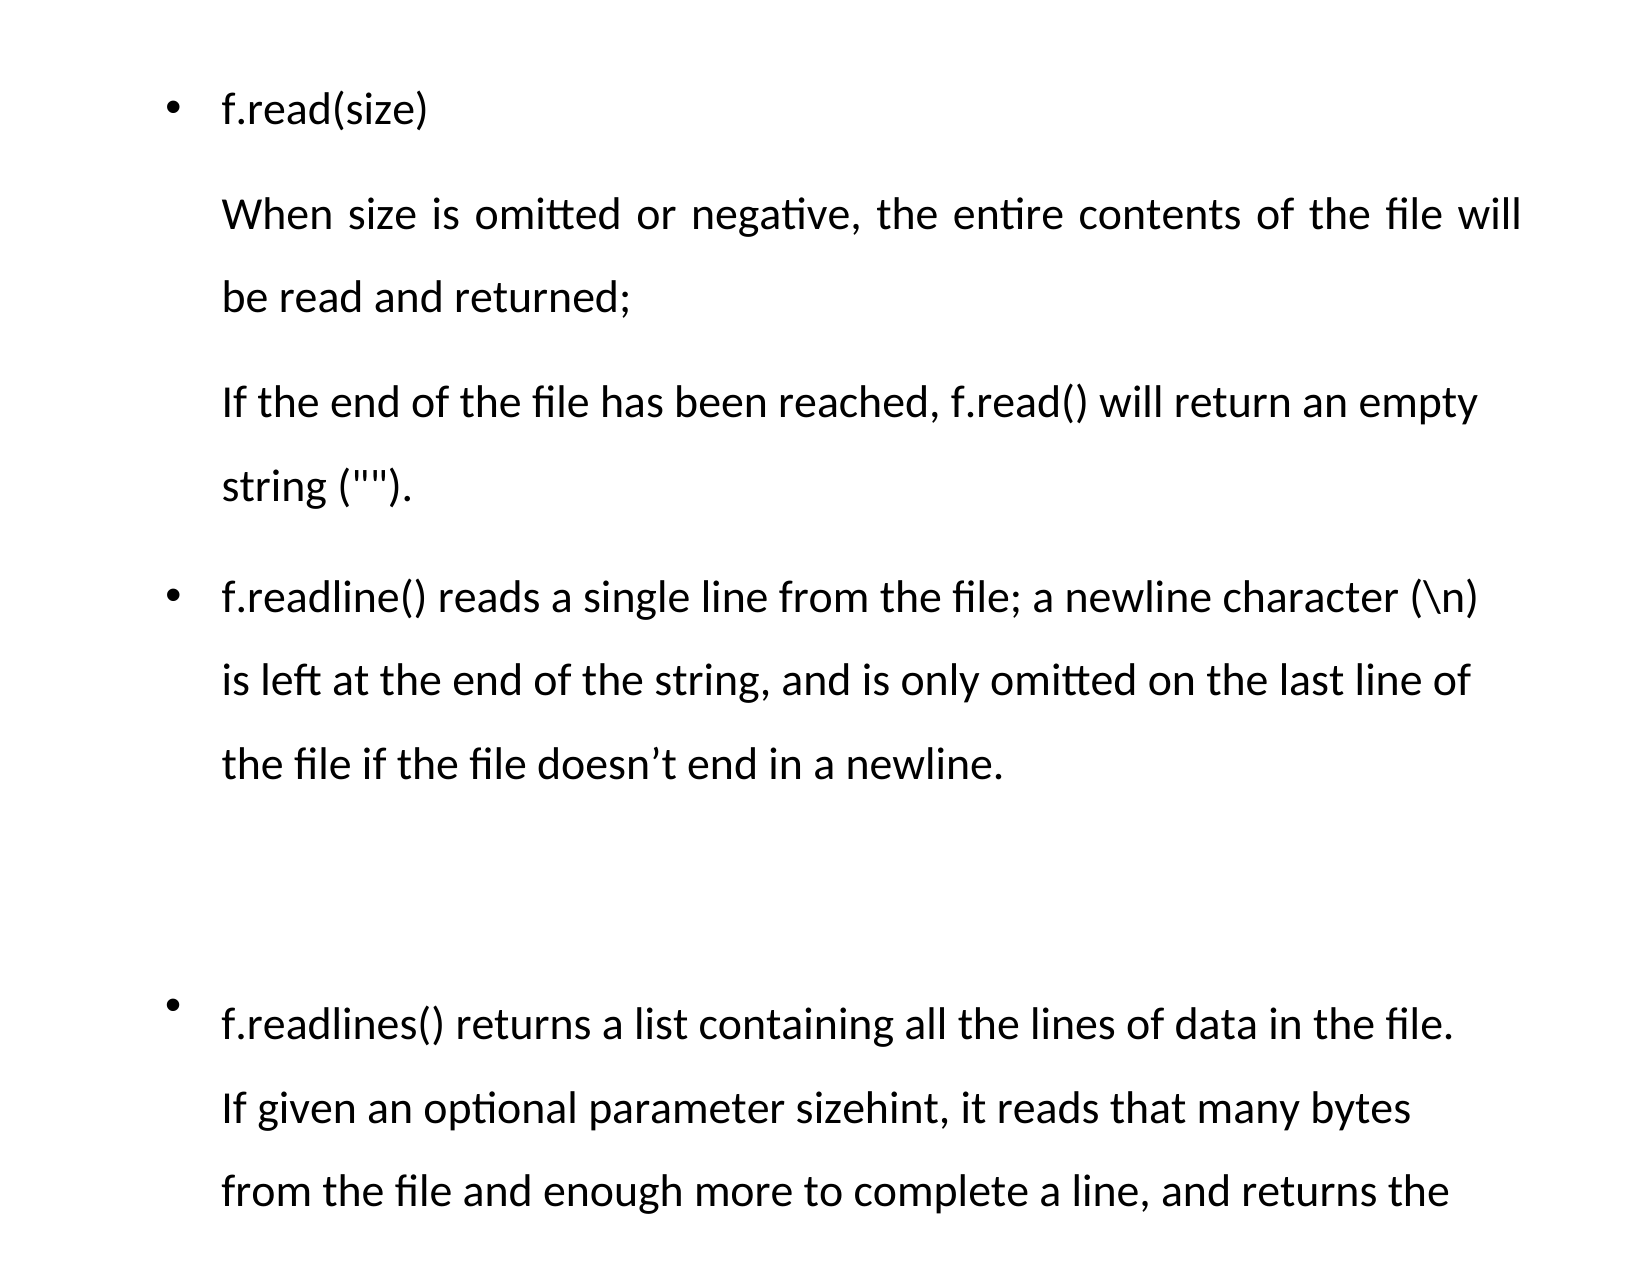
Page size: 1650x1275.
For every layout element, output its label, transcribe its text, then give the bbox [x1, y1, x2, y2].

table_header f.readlines() returns a list containing all the lines of data in the file. If given an optional parameter sizehint, it reads that many bytes from the file and enough more to complete a line, and returns the [221, 954, 1575, 1231]
table_header • [75, 954, 221, 1231]
table_cell f.readline() reads a single line from the file; a newline character (\n) is left at the end of the string, and is only omitted on the last line of the file if the file doesn’t end in a newline. [221, 547, 1575, 891]
table_cell • [75, 547, 221, 891]
table_cell f.read(size) When size is omitted or negative, the entire contents of the file will be read and returned; If the end of the file has been reached, f.read() will return an empty string (""). [221, 59, 1575, 547]
table_cell • [75, 59, 221, 547]
